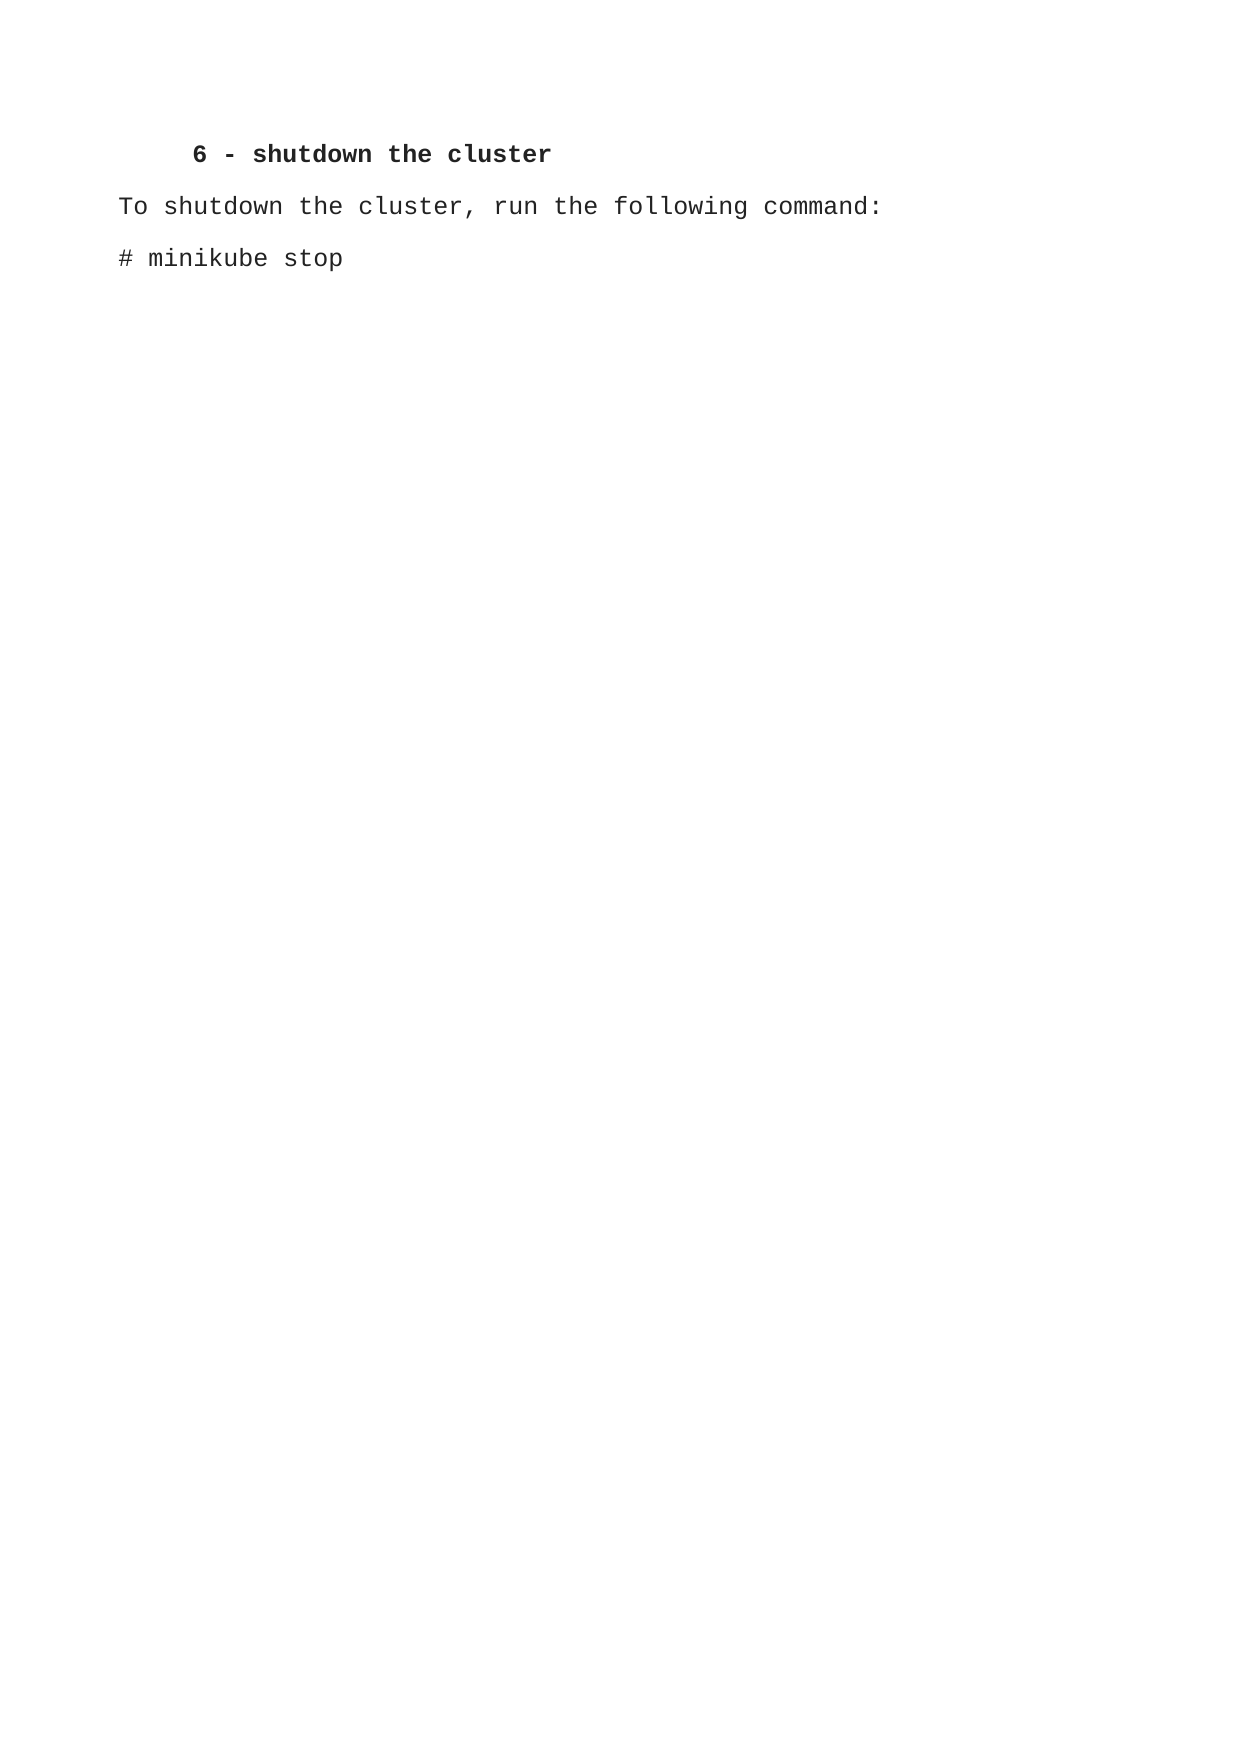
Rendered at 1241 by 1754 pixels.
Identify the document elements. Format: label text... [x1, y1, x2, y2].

text To shutdown the cluster, run the following command: [118, 194, 1122, 222]
text 6 - shutdown the cluster [118, 142, 1122, 170]
text # minikube stop [118, 246, 1122, 274]
